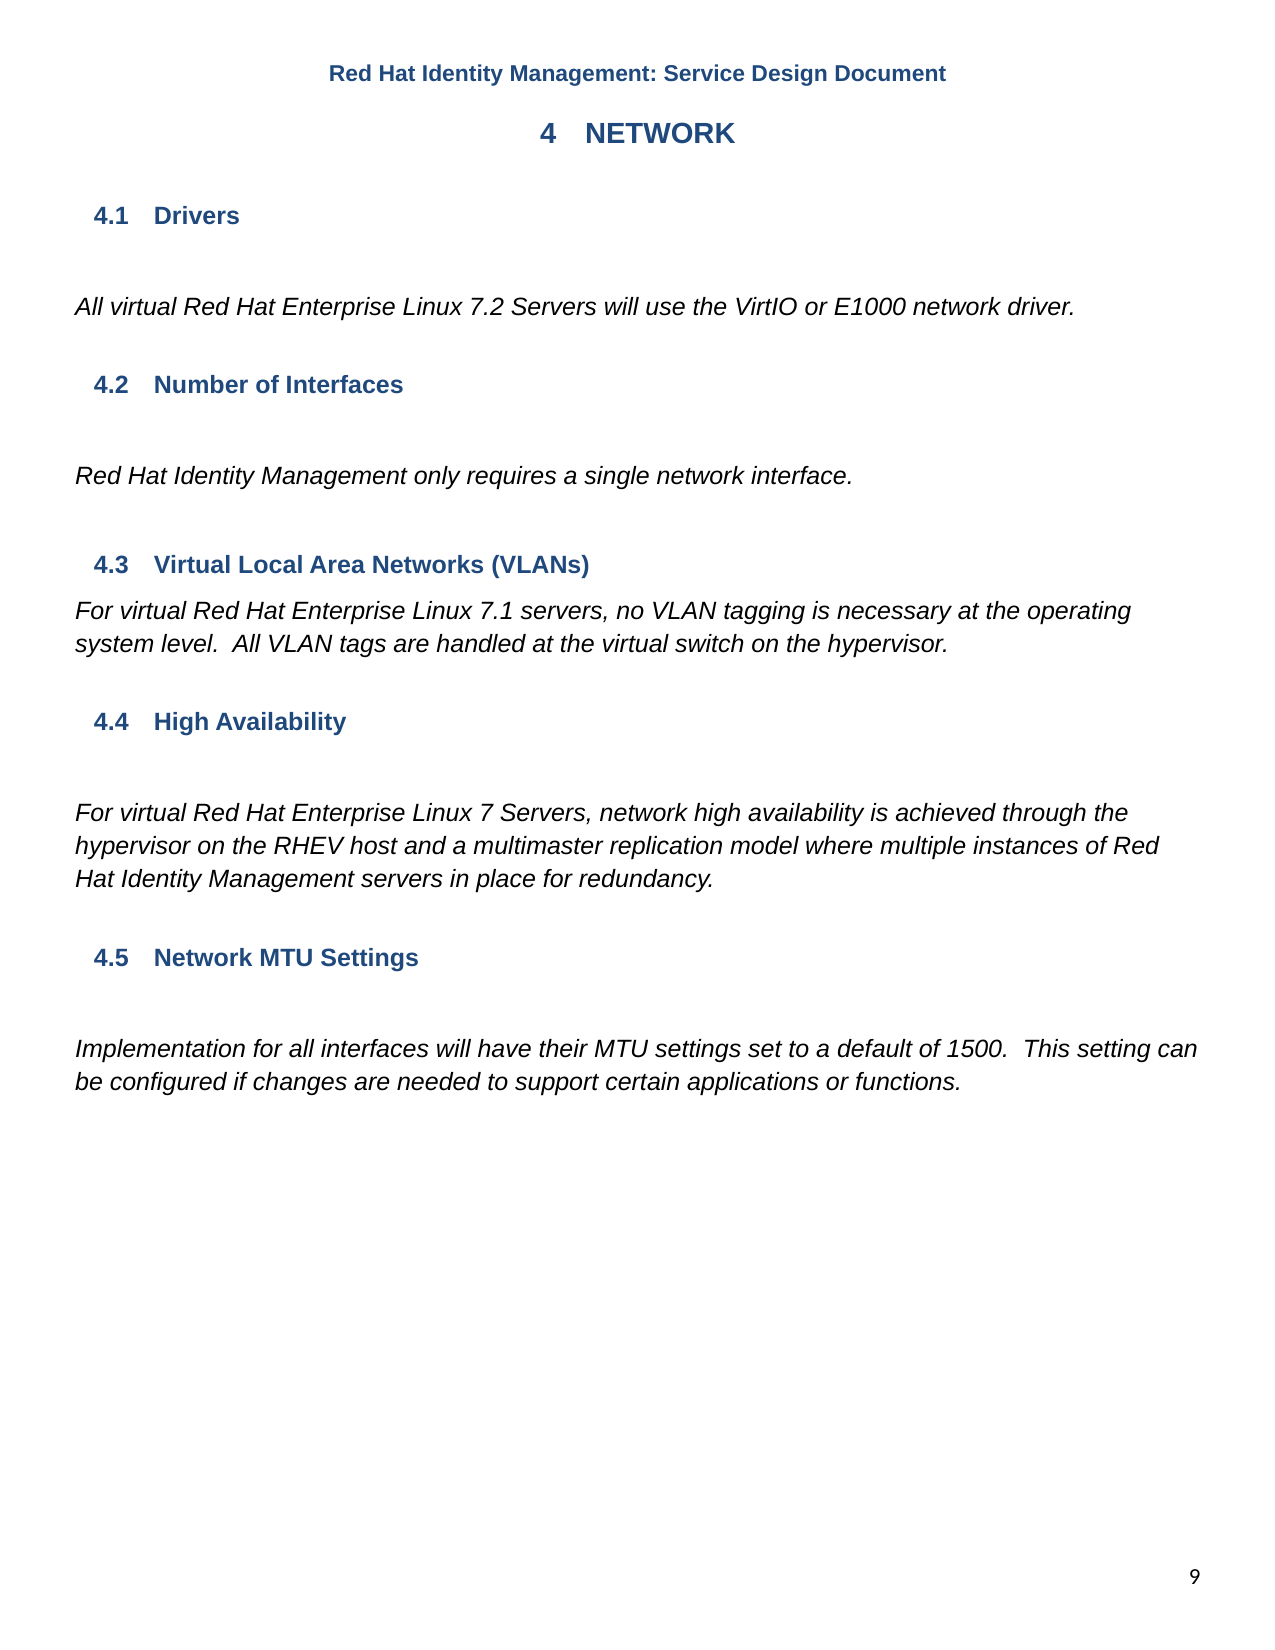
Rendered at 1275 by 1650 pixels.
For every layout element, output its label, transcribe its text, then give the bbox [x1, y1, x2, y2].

text For virtual Red Hat Enterprise Linux 7 Servers, network high availability is achieved through the hypervisor on the RHEV host and a multimaster replication model where multiple instances of Red Hat Identity Management servers in place for redundancy. [75, 798, 1200, 893]
subtitle Virtual Local Area Networks (VLANs) [94, 550, 1200, 579]
subtitle Network MTU Settings [94, 943, 1200, 972]
text For virtual Red Hat Enterprise Linux 7.1 servers, no VLAN tagging is necessary at the operating system level. All VLAN tags are handled at the virtual switch on the hypervisor. [75, 596, 1200, 657]
text Red Hat Identity Management only requires a single network interface. [75, 461, 1200, 490]
subtitle Drivers [94, 201, 1200, 229]
subtitle NETWORK [75, 117, 1200, 150]
subtitle High Availability [94, 707, 1200, 736]
subtitle Number of Interfaces [94, 370, 1200, 399]
text Implementation for all interfaces will have their MTU settings set to a default of 1500. This setting can be configured if changes are needed to support certain applications or functions. [75, 1034, 1200, 1096]
text All virtual Red Hat Enterprise Linux 7.2 Servers will use the VirtIO or E1000 network driver. [75, 292, 1200, 320]
